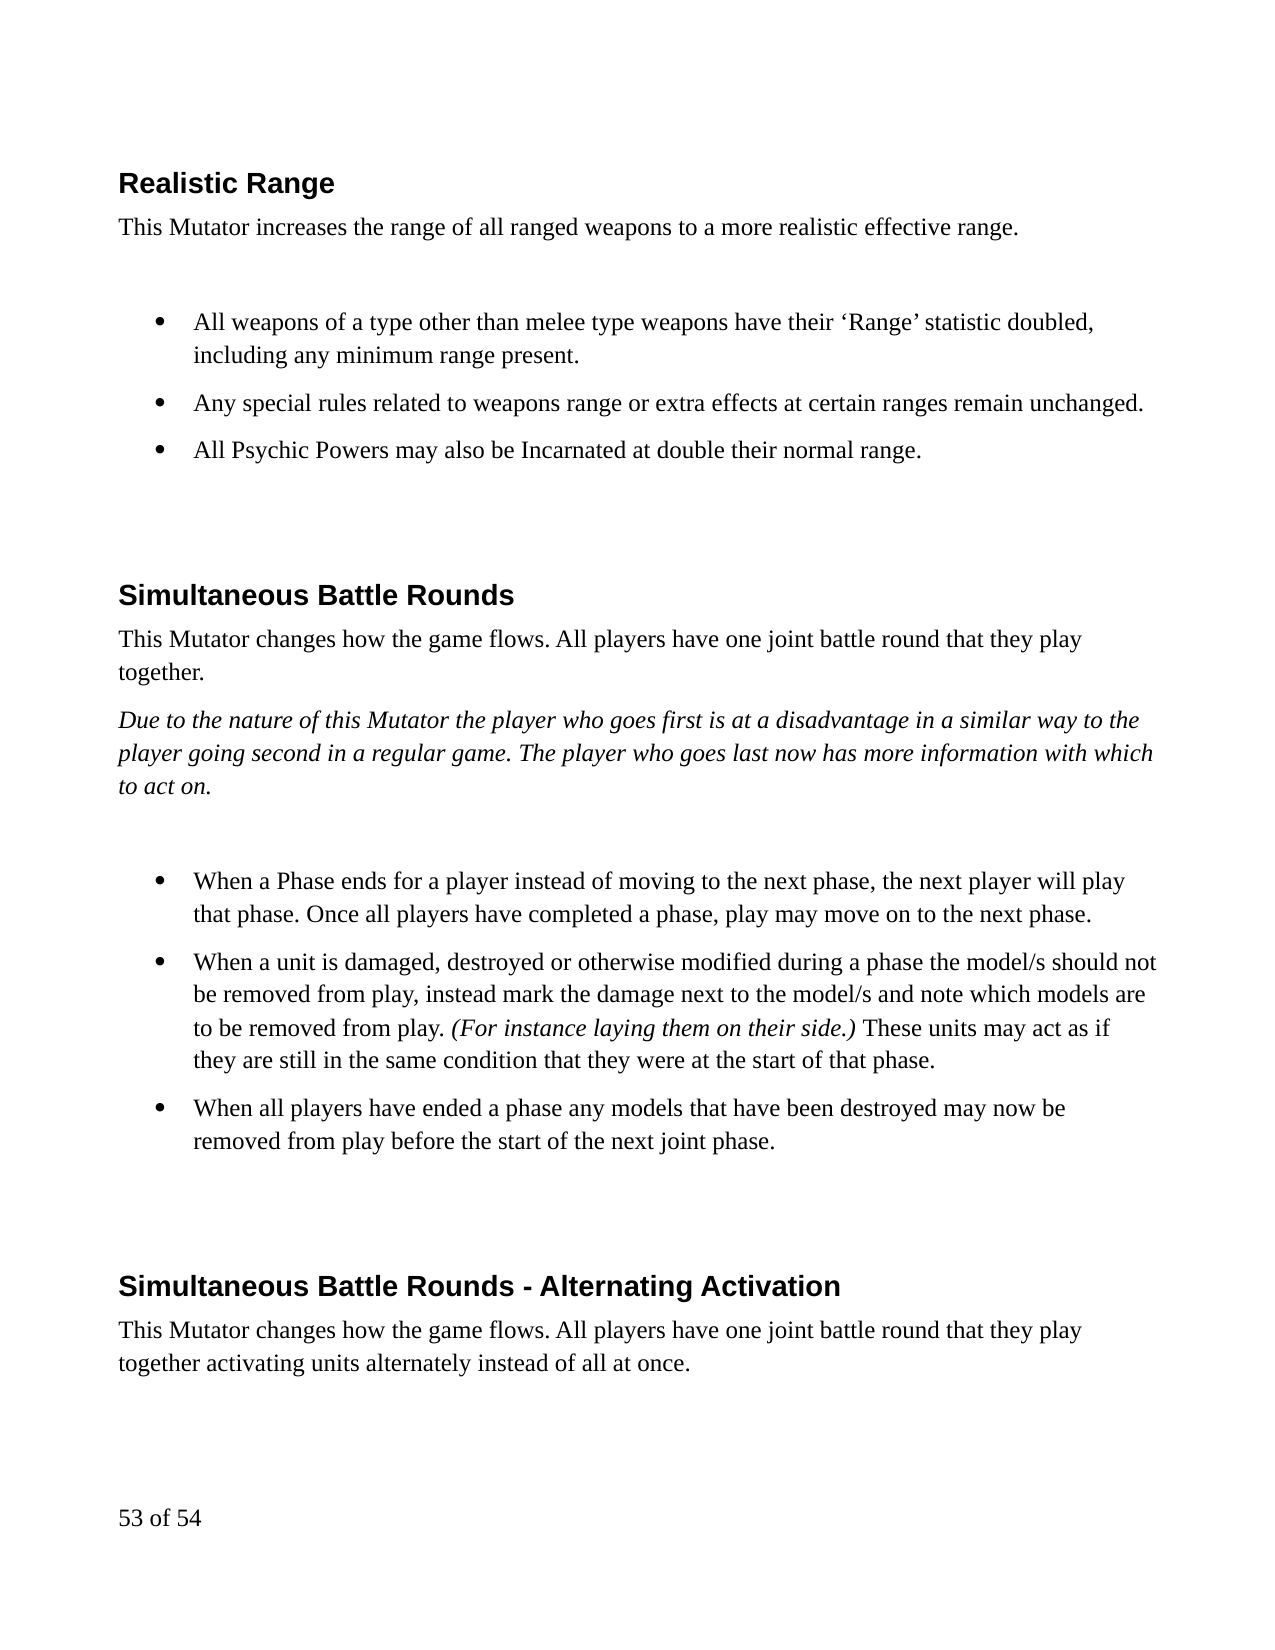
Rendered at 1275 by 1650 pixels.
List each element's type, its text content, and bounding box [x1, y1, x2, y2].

list When all players have ended a phase any models that have been destroyed may now be removed from play before the start of the next joint phase. [156, 1093, 1157, 1155]
subtitle Simultaneous Battle Rounds - Alternating Activation [118, 1269, 1157, 1303]
text This Mutator changes how the game flows. All players have one joint battle round that they play together. [118, 624, 1157, 686]
subtitle Realistic Range [118, 166, 1157, 199]
list All Psychic Powers may also be Incarnated at double their normal range. [156, 435, 1157, 464]
text This Mutator changes how the game flows. All players have one joint battle round that they play together activating units alternately instead of all at once. [118, 1315, 1157, 1377]
text Due to the nature of this Mutator the player who goes first is at a disadvantage in a similar way to the player going second in a regular game. The player who goes last now has more information with which to act on. [118, 705, 1157, 799]
list All weapons of a type other than melee type weapons have their ‘Range’ statistic doubled, including any minimum range present. [156, 307, 1157, 369]
list When a unit is damaged, destroyed or otherwise modified during a phase the model/s should not be removed from play, instead mark the damage next to the model/s and note which models are to be removed from play. (For instance laying them on their side.) These units may act as if they are still in the same condition that they were at the start of that phase. [156, 947, 1157, 1074]
list Any special rules related to weapons range or extra effects at certain ranges remain unchanged. [156, 388, 1157, 416]
list When a Phase ends for a player instead of moving to the next phase, the next player will play that phase. Once all players have completed a phase, play may move on to the next phase. [156, 866, 1157, 928]
subtitle Simultaneous Battle Rounds [118, 578, 1157, 612]
text This Mutator increases the range of all ranged weapons to a more realistic effective range. [118, 212, 1157, 241]
